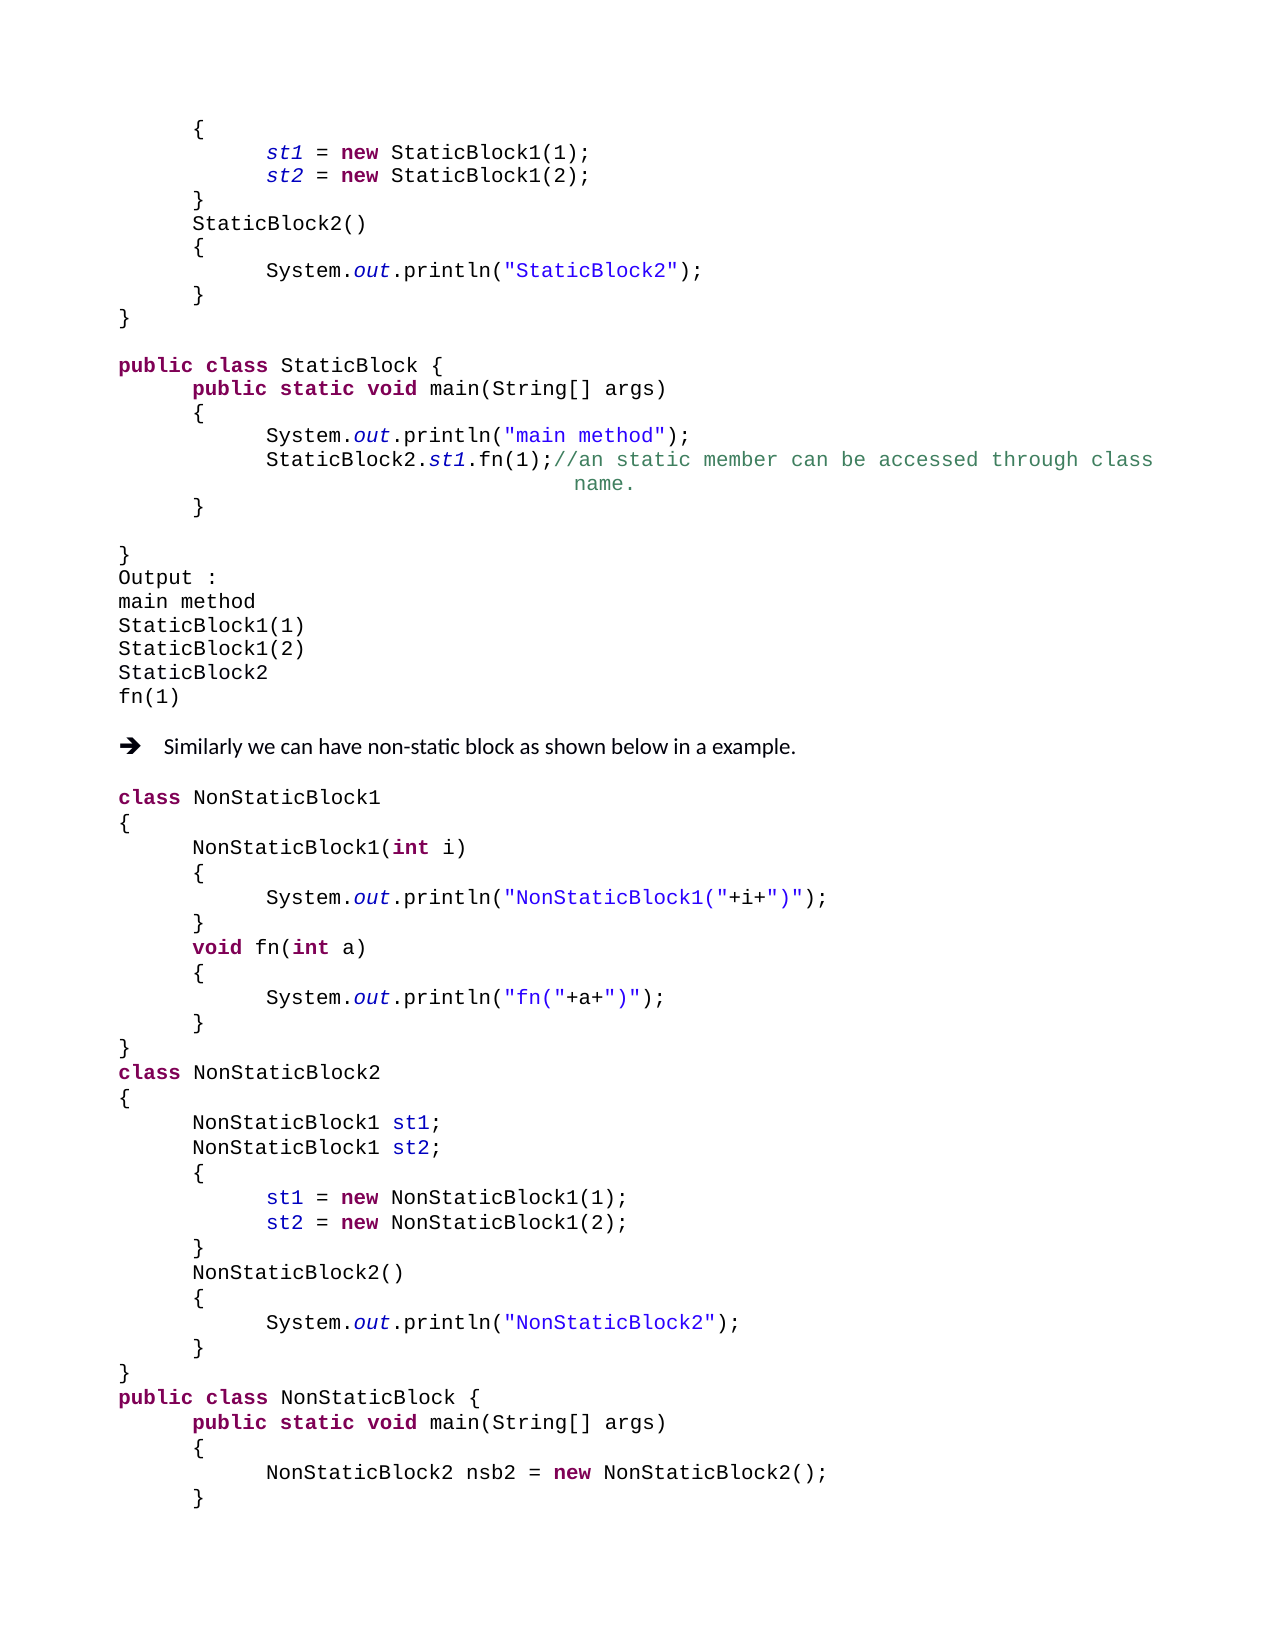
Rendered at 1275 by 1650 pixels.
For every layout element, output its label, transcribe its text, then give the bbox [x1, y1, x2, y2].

text } [118, 307, 1157, 331]
text System.out.println("NonStaticBlock2"); [118, 1309, 1157, 1334]
text { [118, 1284, 1157, 1309]
text NonStaticBlock1(int i) [118, 834, 1157, 859]
text public class StaticBlock { [118, 354, 1157, 378]
text { [118, 859, 1157, 884]
text } [118, 496, 1157, 520]
text } [118, 1359, 1157, 1384]
text } [118, 189, 1157, 213]
text { [118, 402, 1157, 426]
text System.out.println("fn("+a+")"); [118, 984, 1157, 1009]
text class NonStaticBlock2 [118, 1059, 1157, 1084]
text NonStaticBlock2 nsb2 = new NonStaticBlock2(); [118, 1459, 1157, 1484]
text NonStaticBlock1 st1; [118, 1109, 1157, 1134]
text StaticBlock2 [118, 662, 1157, 686]
text StaticBlock1(1) [118, 615, 1157, 638]
text Output : [118, 567, 1157, 591]
text { [118, 959, 1157, 984]
text public class NonStaticBlock { [118, 1384, 1157, 1409]
text { [118, 1159, 1157, 1184]
text fn(1) [118, 686, 1157, 709]
text NonStaticBlock1 st2; [118, 1134, 1157, 1159]
text StaticBlock2.st1.fn(1);//an static member can be accessed through class name. [118, 449, 1157, 496]
text } [118, 1484, 1157, 1509]
text { [118, 809, 1157, 834]
text } [118, 1009, 1157, 1034]
text { [118, 236, 1157, 260]
text } [118, 284, 1157, 307]
text StaticBlock2() [118, 213, 1157, 236]
text } [118, 1234, 1157, 1259]
text public static void main(String[] args) [118, 1409, 1157, 1434]
text System.out.println("NonStaticBlock1("+i+")"); [118, 884, 1157, 909]
text { [118, 1434, 1157, 1459]
text void fn(int a) [118, 934, 1157, 959]
text NonStaticBlock2() [118, 1259, 1157, 1284]
text } [118, 1034, 1157, 1059]
text System.out.println("StaticBlock2"); [118, 260, 1157, 284]
text { [118, 1084, 1157, 1109]
text main method [118, 591, 1157, 615]
text public static void main(String[] args) [118, 378, 1157, 402]
text st2 = new StaticBlock1(2); [118, 165, 1157, 189]
text } [118, 1334, 1157, 1359]
list Similarly we can have non-static block as shown below in a example. [118, 734, 1157, 759]
text System.out.println("main method"); [118, 426, 1157, 449]
text st1 = new NonStaticBlock1(1); [118, 1184, 1157, 1209]
text } [118, 909, 1157, 934]
text class NonStaticBlock1 [118, 784, 1157, 809]
text { [118, 118, 1157, 142]
text st1 = new StaticBlock1(1); [118, 142, 1157, 165]
text st2 = new NonStaticBlock1(2); [118, 1209, 1157, 1234]
text } [118, 544, 1157, 567]
text StaticBlock1(2) [118, 638, 1157, 662]
